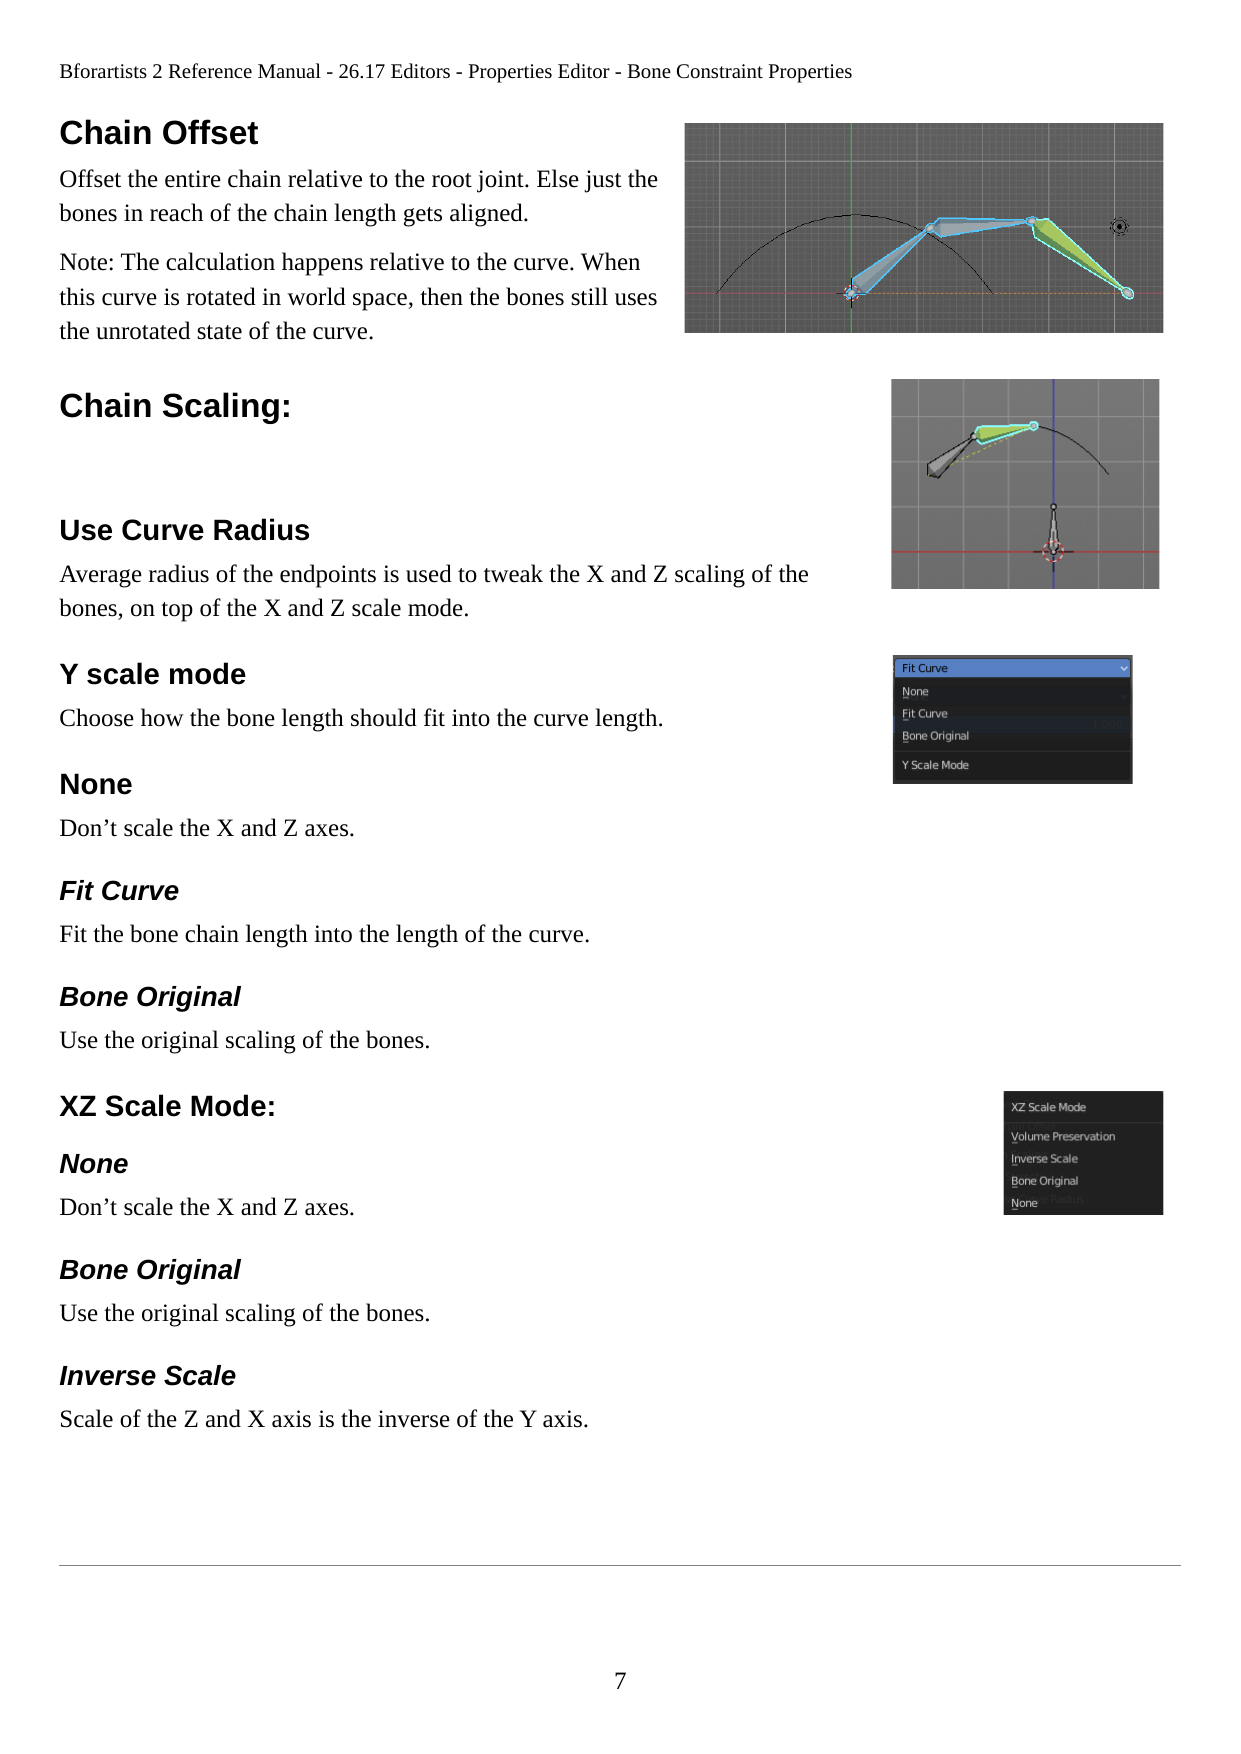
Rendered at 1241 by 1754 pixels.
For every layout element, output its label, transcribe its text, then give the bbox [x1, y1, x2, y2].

text Use the original scaling of the bones. [59, 1025, 1181, 1054]
picture [892, 655, 1133, 784]
picture [1003, 1091, 1164, 1215]
subtitle None [59, 767, 1181, 801]
subtitle Inverse Scale [59, 1359, 1181, 1391]
subtitle [1164, 1147, 1181, 1179]
subtitle None [59, 1147, 1003, 1179]
subtitle XZ Scale Mode: [59, 1089, 1181, 1122]
text Don’t scale the X and Z axes. [59, 1192, 1181, 1221]
subtitle Y scale mode [59, 657, 892, 691]
subtitle Chain Scaling: [59, 386, 891, 425]
text Average radius of the endpoints is used to tweak the X and Z scaling of the bones, on top of the X and Z scale mode. [59, 559, 1181, 622]
subtitle [1160, 386, 1181, 425]
subtitle Chain Offset [59, 113, 1181, 151]
picture [684, 123, 1164, 333]
text Use the original scaling of the bones. [59, 1298, 1181, 1327]
text Don’t scale the X and Z axes. [59, 813, 1181, 842]
text [1133, 703, 1181, 732]
subtitle [1133, 657, 1181, 691]
subtitle Bone Original [59, 981, 1181, 1013]
text Offset the entire chain relative to the root joint. Else just the bones in reach of the chain length gets aligned. [59, 164, 684, 227]
text Scale of the Z and X axis is the inverse of the Y axis. [59, 1404, 1181, 1432]
picture [891, 379, 1160, 589]
text Fit the bone chain length into the length of the curve. [59, 919, 1181, 948]
subtitle Use Curve Radius [59, 513, 891, 546]
text Note: The calculation happens relative to the curve. When this curve is rotated in world space, then the bones still uses the unrotated state of the curve. [59, 247, 1181, 345]
subtitle Bone Original [59, 1253, 1181, 1285]
subtitle Fit Curve [59, 875, 1181, 907]
subtitle [1160, 513, 1181, 546]
text Choose how the bone length should fit into the curve length. [59, 703, 892, 732]
